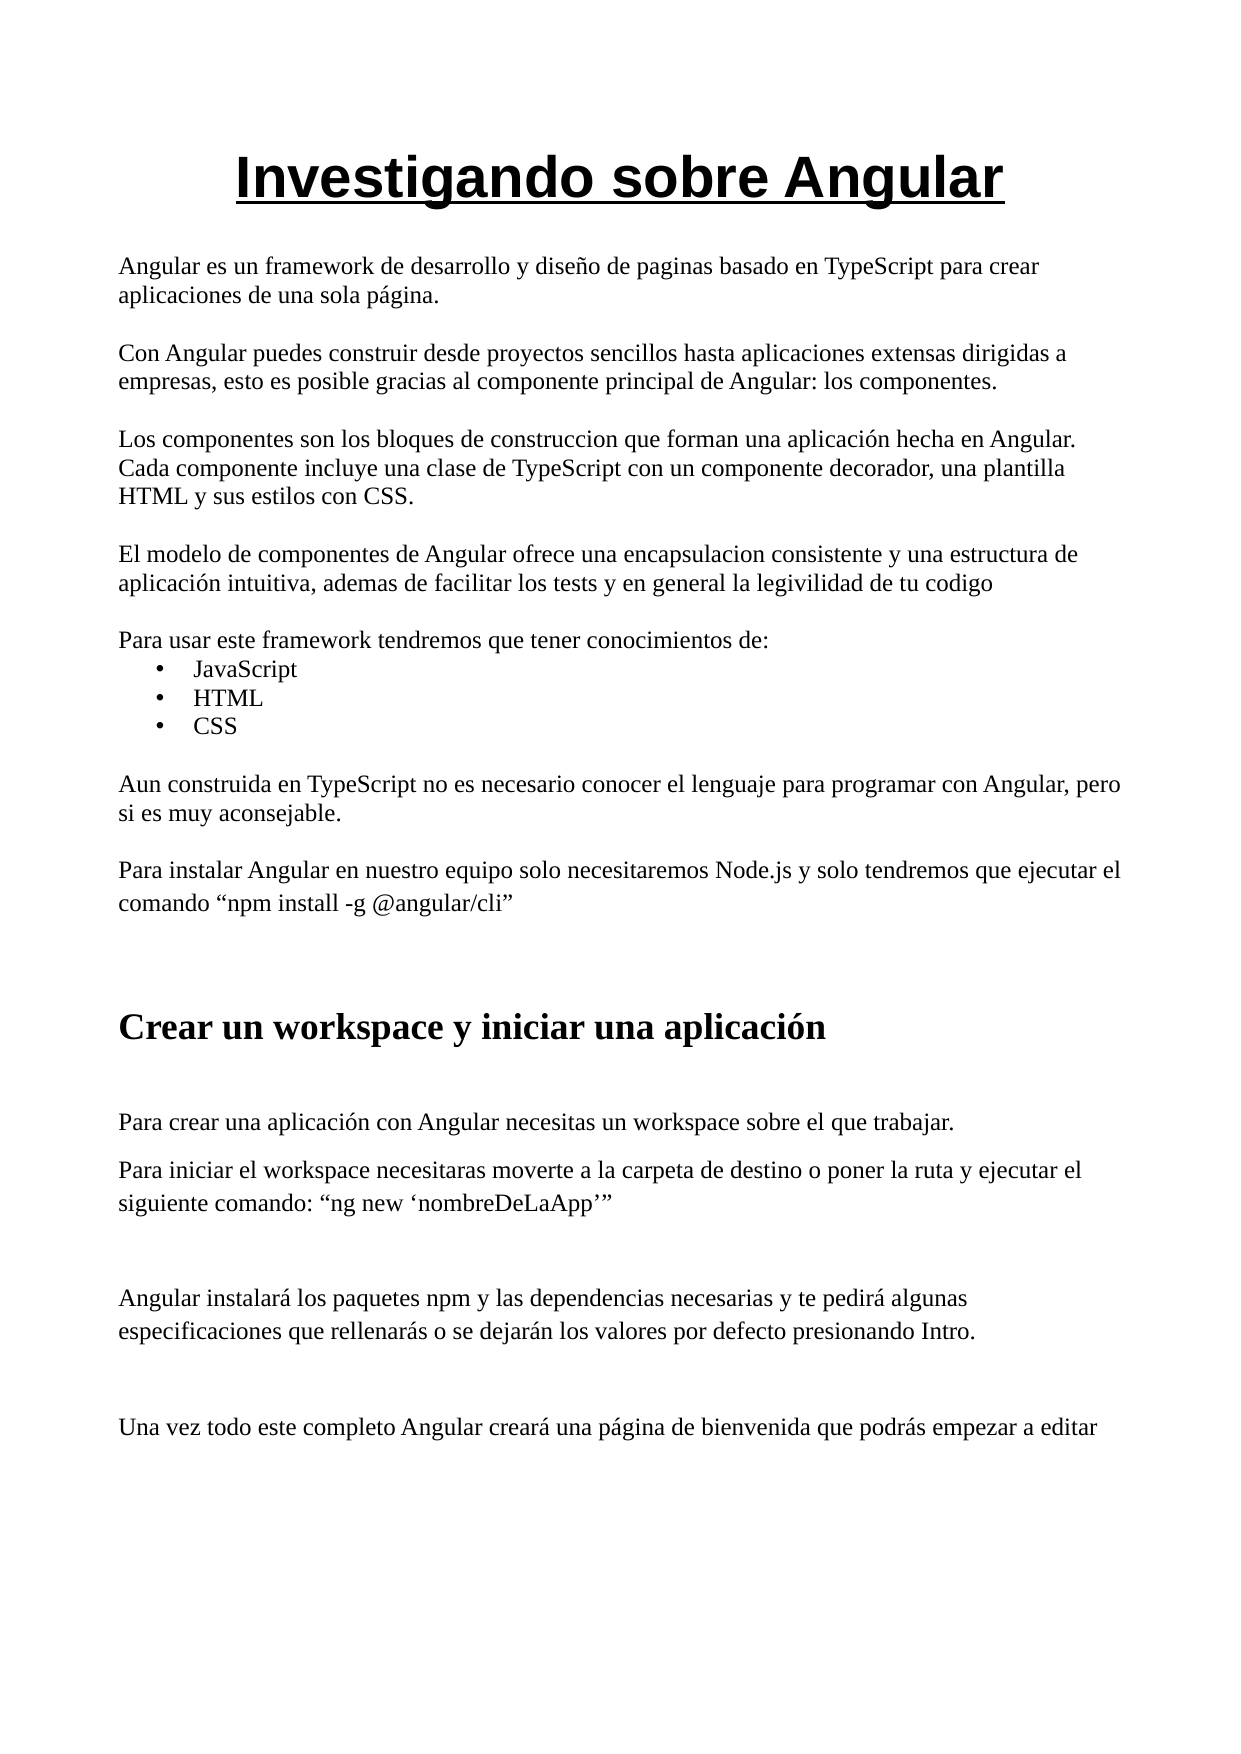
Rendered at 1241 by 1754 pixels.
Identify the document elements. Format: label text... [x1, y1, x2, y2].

list JavaScript [156, 654, 1122, 683]
subtitle Crear un workspace y iniciar una aplicación [118, 1004, 1122, 1047]
text Para usar este framework tendremos que tener conocimientos de: [118, 625, 1122, 654]
text Aun construida en TypeScript no es necesario conocer el lenguaje para programar con Angular, pero si es muy aconsejable. [118, 769, 1122, 826]
text Para crear una aplicación con Angular necesitas un workspace sobre el que trabajar. [118, 1107, 1122, 1136]
text El modelo de componentes de Angular ofrece una encapsulacion consistente y una estructura de aplicación intuitiva, ademas de facilitar los tests y en general la legivilidad de tu codigo [118, 539, 1122, 596]
text Para instalar Angular en nuestro equipo solo necesitaremos Node.js y solo tendremos que ejecutar el comando “npm install -g @angular/cli” [118, 855, 1122, 917]
text Para iniciar el workspace necesitaras moverte a la carpeta de destino o poner la ruta y ejecutar el siguiente comando: “ng new ‘nombreDeLaApp’” [118, 1155, 1122, 1217]
text Angular instalará los paquetes npm y las dependencias necesarias y te pedirá algunas especificaciones que rellenarás o se dejarán los valores por defecto presionando Intro. [118, 1283, 1122, 1345]
text Angular es un framework de desarrollo y diseño de paginas basado en TypeScript para crear aplicaciones de una sola página. [118, 251, 1122, 309]
list CSS [156, 711, 1122, 740]
text Una vez todo este completo Angular creará una página de bienvenida que podrás empezar a editar [118, 1412, 1122, 1440]
text Los componentes son los bloques de construccion que forman una aplicación hecha en Angular. Cada componente incluye una clase de TypeScript con un componente decorador, una plantilla HTML y sus estilos con CSS. [118, 424, 1122, 510]
text Con Angular puedes construir desde proyectos sencillos hasta aplicaciones extensas dirigidas a empresas, esto es posible gracias al componente principal de Angular: los componentes. [118, 338, 1122, 395]
title Investigando sobre Angular [118, 143, 1122, 210]
list HTML [156, 683, 1122, 711]
